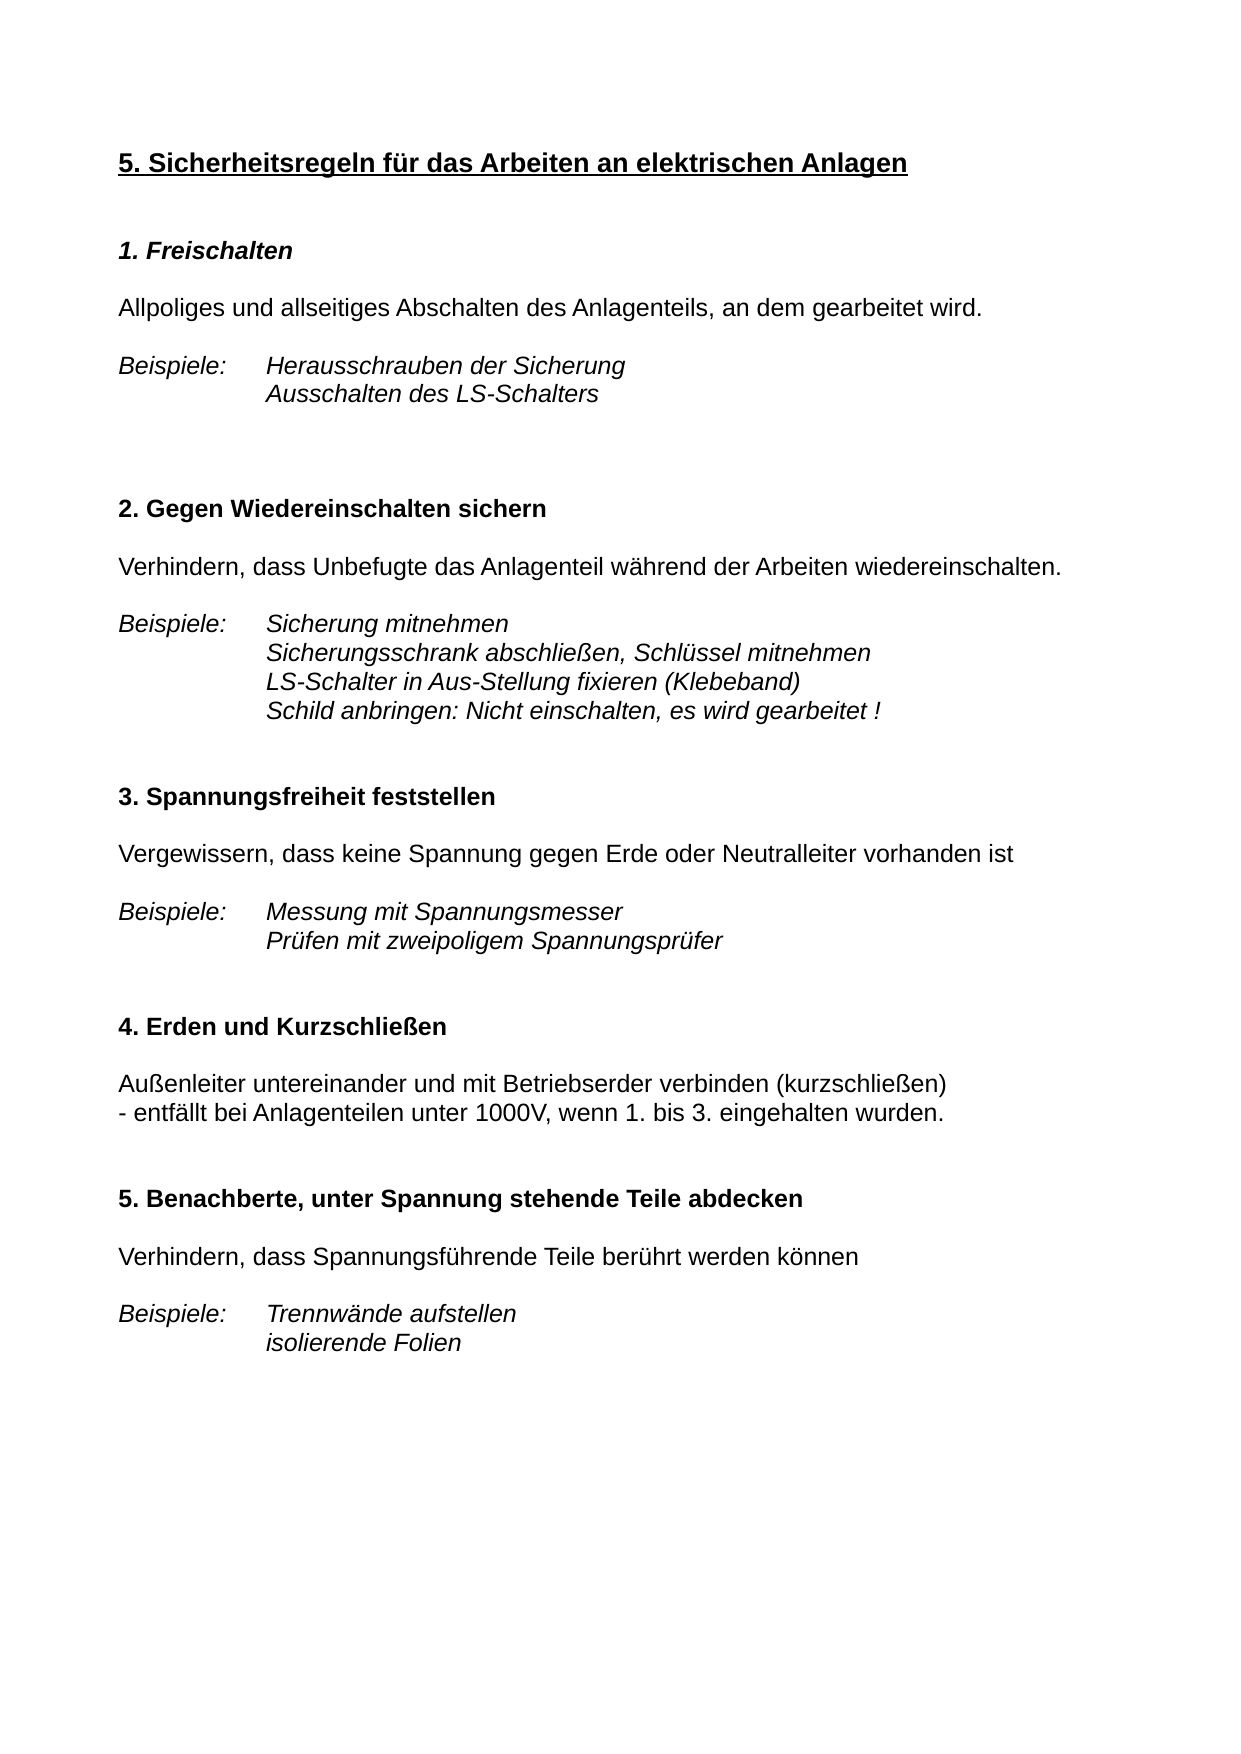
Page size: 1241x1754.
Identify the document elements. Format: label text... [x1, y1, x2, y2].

text 3. Spannungsfreiheit feststellen [118, 782, 1122, 811]
text 1. Freischalten [118, 236, 1122, 264]
text Beispiele: Trennwände aufstellen [118, 1299, 1122, 1328]
text Vergewissern, dass keine Spannung gegen Erde oder Neutralleiter vorhanden ist [118, 839, 1122, 868]
text Verhindern, dass Unbefugte das Anlagenteil während der Arbeiten wiedereinschalten. [118, 552, 1122, 581]
text 5. Benachberte, unter Spannung stehende Teile abdecken [118, 1184, 1122, 1213]
text Beispiele: Sicherung mitnehmen [118, 609, 1122, 638]
text Außenleiter untereinander und mit Betriebserder verbinden (kurzschließen) [118, 1069, 1122, 1098]
text 5. Sicherheitsregeln für das Arbeiten an elektrischen Anlagen [118, 147, 1122, 178]
text Beispiele: Herausschrauben der Sicherung [118, 351, 1122, 379]
text isolierende Folien [118, 1328, 1122, 1357]
text Beispiele: Messung mit Spannungsmesser [118, 897, 1122, 926]
text 4. Erden und Kurzschließen [118, 1012, 1122, 1041]
text Schild anbringen: Nicht einschalten, es wird gearbeitet ! [118, 696, 1122, 724]
text Ausschalten des LS-Schalters [118, 379, 1122, 408]
text 2. Gegen Wiedereinschalten sichern [118, 494, 1122, 523]
text - entfällt bei Anlagenteilen unter 1000V, wenn 1. bis 3. eingehalten wurden. [118, 1098, 1122, 1127]
text Sicherungsschrank abschließen, Schlüssel mitnehmen [118, 638, 1122, 667]
text Allpoliges und allseitiges Abschalten des Anlagenteils, an dem gearbeitet wird. [118, 293, 1122, 322]
text LS-Schalter in Aus-Stellung fixieren (Klebeband) [118, 667, 1122, 696]
text Verhindern, dass Spannungsführende Teile berührt werden können [118, 1242, 1122, 1271]
text Prüfen mit zweipoligem Spannungsprüfer [118, 926, 1122, 954]
